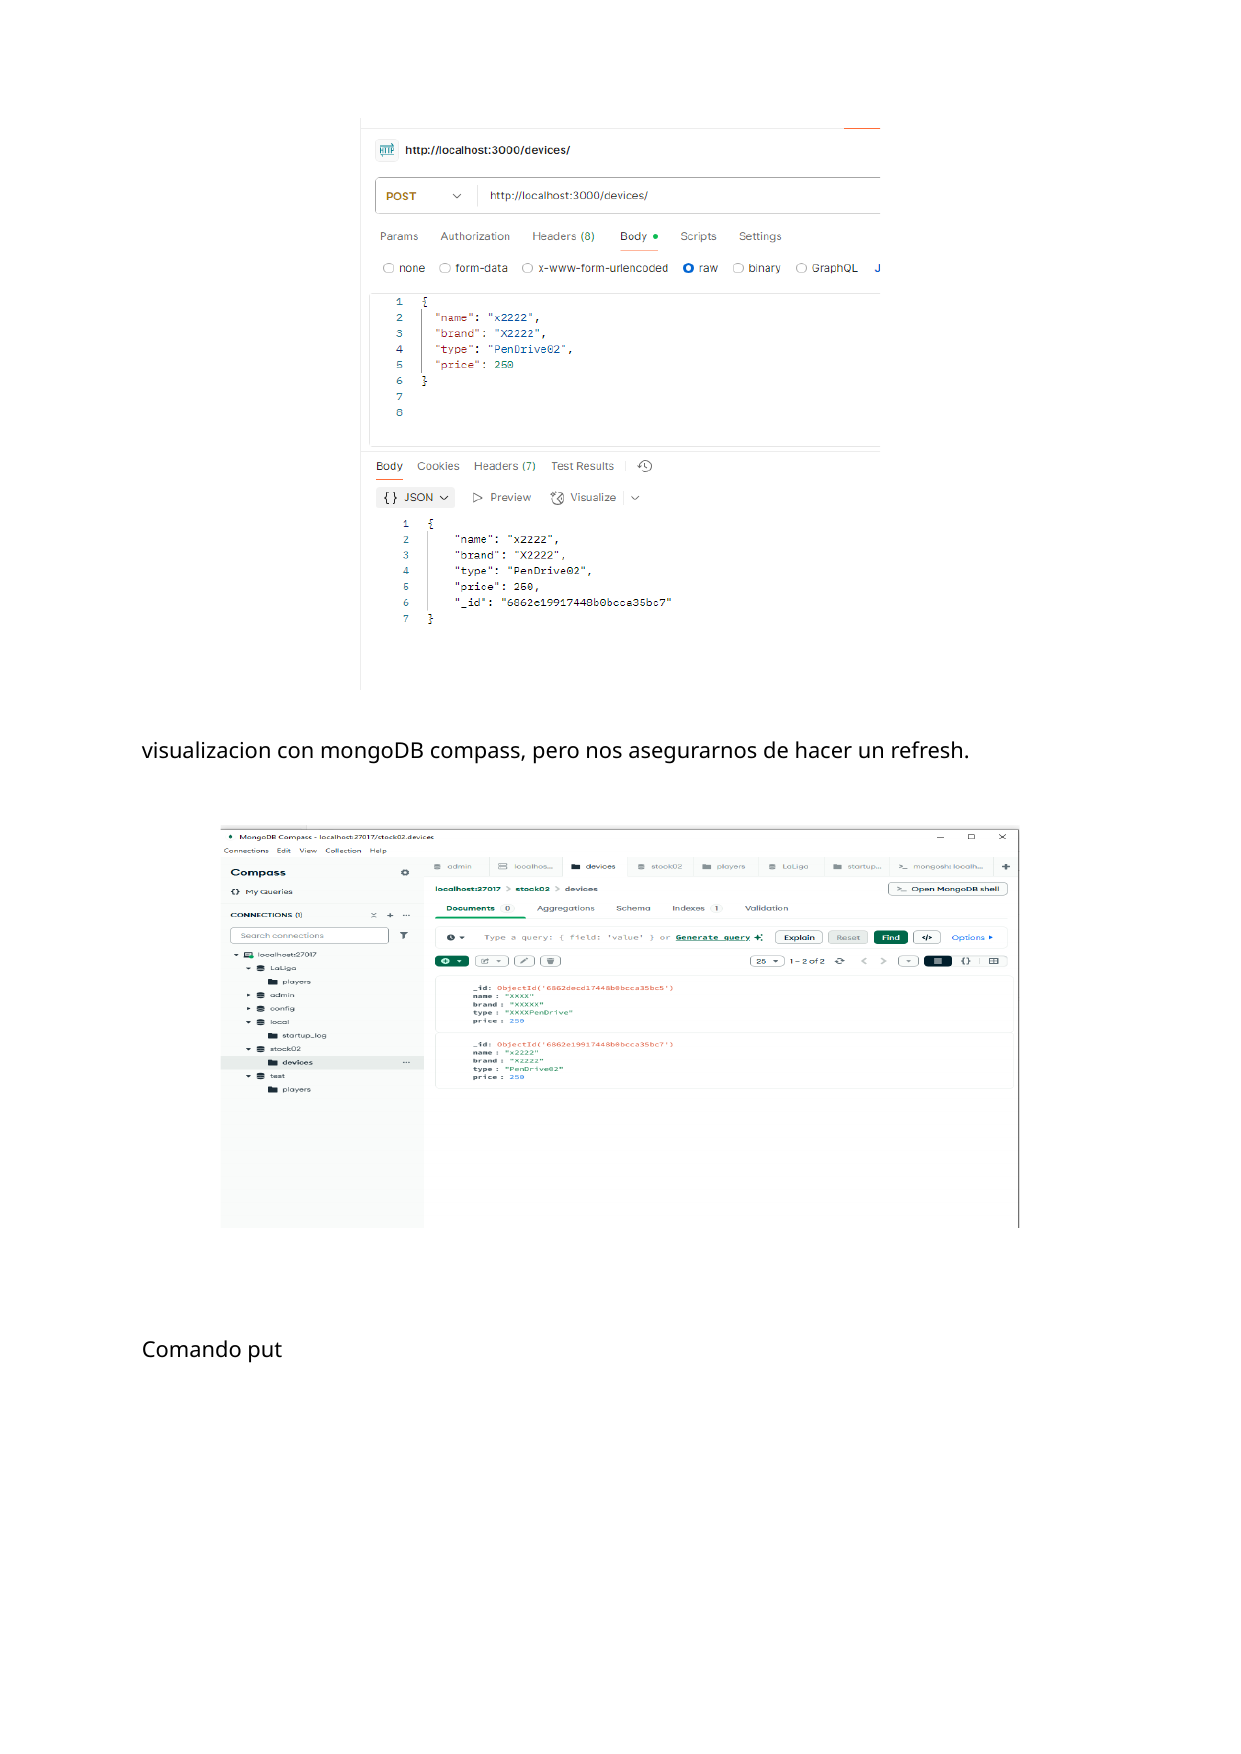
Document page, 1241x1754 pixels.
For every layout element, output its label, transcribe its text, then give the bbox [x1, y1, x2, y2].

text visualizacion con mongoDB compass, pero nos asegurarnos de hacer un refresh. [142, 735, 1122, 764]
text Comando put [142, 1334, 1122, 1364]
